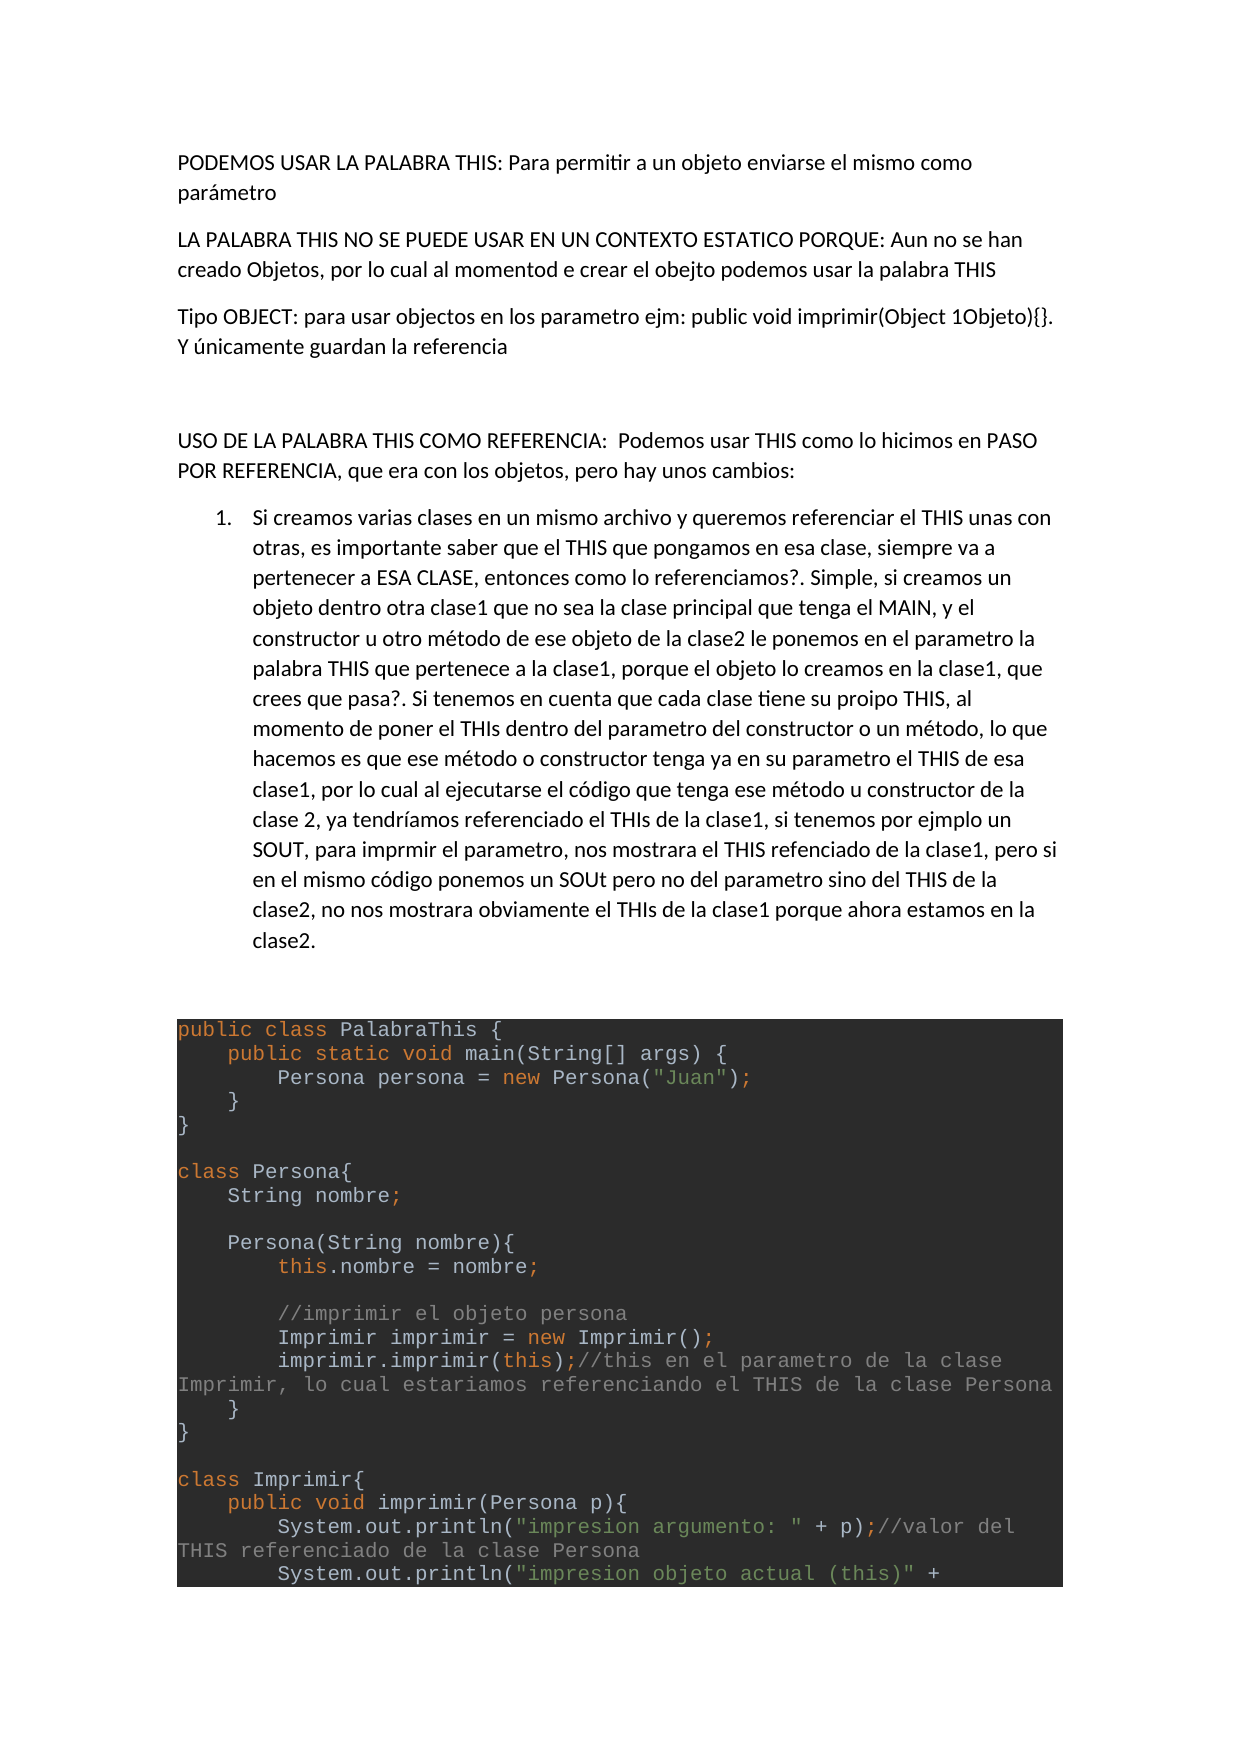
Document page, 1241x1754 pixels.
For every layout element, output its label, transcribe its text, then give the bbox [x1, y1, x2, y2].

text USO DE LA PALABRA THIS COMO REFERENCIA: Podemos usar THIS como lo hicimos en PASO POR REFERENCIA, que era con los objetos, pero hay unos cambios: [177, 426, 1063, 484]
text Tipo OBJECT: para usar objectos en los parametro ejm: public void imprimir(Object 1Objeto){}. Y únicamente guardan la referencia [177, 302, 1063, 360]
list Si creamos varias clases en un mismo archivo y queremos referenciar el THIS unas con otras, es importante saber que el THIS que pongamos en esa clase, siempre va a pertenecer a ESA CLASE, entonces como lo referenciamos?. Simple, si creamos un objeto dentro otra clase1 que no sea la clase principal que tenga el MAIN, y el constructor u otro método de ese objeto de la clase2 le ponemos en el parametro la palabra THIS que pertenece a la clase1, porque el objeto lo creamos en la clase1, que crees que pasa?. Si tenemos en cuenta que cada clase tiene su proipo THIS, al momento de poner el THIs dentro del parametro del constructor o un método, lo que hacemos es que ese método o constructor tenga ya en su parametro el THIS de esa clase1, por lo cual al ejecutarse el código que tenga ese método u constructor de la clase 2, ya tendríamos referenciado el THIs de la clase1, si tenemos por ejmplo un SOUT, para imprmir el parametro, nos mostrara el THIS refenciado de la clase1, pero si en el mismo código ponemos un SOUt pero no del parametro sino del THIS de la clase2, no nos mostrara obviamente el THIs de la clase1 porque ahora estamos en la clase2. [215, 503, 1063, 954]
text PODEMOS USAR LA PALABRA THIS: Para permitir a un objeto enviarse el mismo como parámetro [177, 148, 1063, 206]
text LA PALABRA THIS NO SE PUEDE USAR EN UN CONTEXTO ESTATICO PORQUE: Aun no se han creado Objetos, por lo cual al momentod e crear el obejto podemos usar la palabra THIS [177, 225, 1063, 283]
text public class PalabraThis { public static void main(String[] args) { Persona persona = new Persona("Juan"); } } class Persona{ String nombre; Persona(String nombre){ this.nombre = nombre; //imprimir el objeto persona Imprimir imprimir = new Imprimir(); imprimir.imprimir(this);//this en el parametro de la clase Imprimir, lo cual estariamos referenciando el THIS de la clase Persona } } class Imprimir{ public void imprimir(Persona p){ System.out.println("impresion argumento: " + p);//valor del THIS referenciado de la clase Persona System.out.println("impresion objeto actual (this)" + [177, 1019, 1063, 1587]
